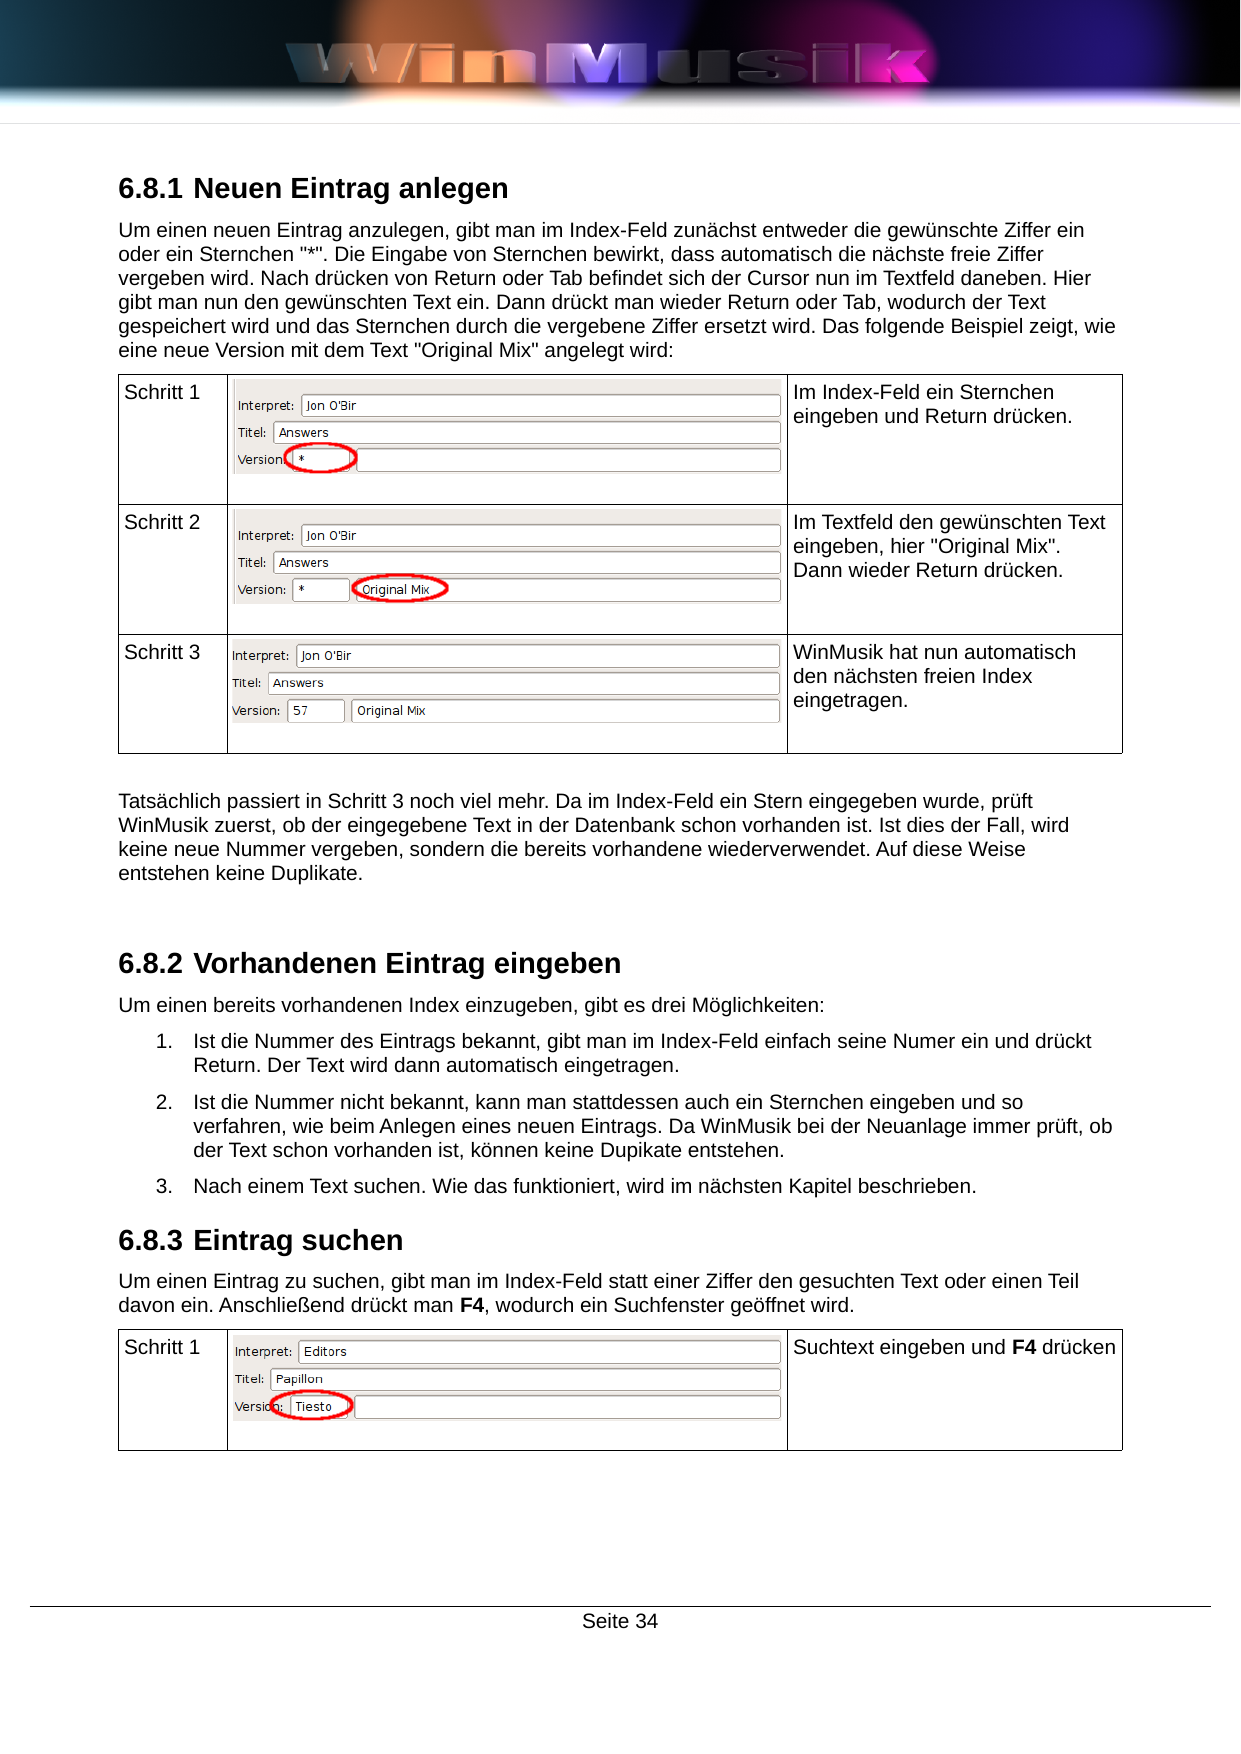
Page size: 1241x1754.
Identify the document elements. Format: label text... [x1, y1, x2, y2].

text Um einen bereits vorhandenen Index einzugeben, gibt es drei Möglichkeiten: [118, 993, 1122, 1017]
list Ist die Nummer des Eintrags bekannt, gibt man im Index-Feld einfach seine Numer ein und drückt Return. Der Text wird dann automatisch eingetragen. [156, 1029, 1122, 1077]
subtitle Neuen Eintrag anlegen [118, 172, 1122, 205]
picture [232, 1335, 782, 1421]
table_cell Schritt 2 [119, 505, 227, 634]
list Nach einem Text suchen. Wie das funktioniert, wird im nächsten Kapitel beschrieben. [156, 1174, 1122, 1198]
table_header [228, 1330, 787, 1450]
table_header Im Index-Feld ein Sternchen eingeben und Return drücken. [788, 375, 1122, 504]
text Tatsächlich passiert in Schritt 3 noch viel mehr. Da im Index-Feld ein Stern eingegeben wurde, prüft WinMusik zuerst, ob der eingegebene Text in der Datenbank schon vorhanden ist. Ist dies der Fall, wird keine neue Nummer vergeben, sondern die bereits vorhandene wiederverwendet. Auf diese Weise entstehen keine Duplikate. [118, 789, 1122, 885]
picture [232, 509, 782, 604]
subtitle Vorhandenen Eintrag eingeben [118, 947, 1122, 980]
table_cell [228, 505, 787, 509]
table_header Schritt 1 [119, 1330, 227, 1450]
table_cell [228, 510, 787, 634]
table_header Suchtext eingeben und F4 drücken [788, 1330, 1122, 1450]
picture [232, 379, 782, 474]
table_cell Schritt 3 [119, 635, 227, 753]
table_cell [228, 640, 787, 753]
subtitle Eintrag suchen [118, 1223, 1122, 1256]
list Ist die Nummer nicht bekannt, kann man stattdessen auch ein Sternchen eingeben und so verfahren, wie beim Anlegen eines neuen Eintrags. Da WinMusik bei der Neuanlage immer prüft, ob der Text schon vorhanden ist, können keine Dupikate entstehen. [156, 1089, 1122, 1161]
table_header Schritt 1 [119, 375, 227, 504]
table_cell Im Textfeld den gewünschten Text eingeben, hier "Original Mix". Dann wieder Return drücken. [788, 505, 1122, 634]
table_header [228, 375, 787, 504]
text Um einen Eintrag zu suchen, gibt man im Index-Feld statt einer Ziffer den gesuchten Text oder einen Teil davon ein. Anschließend drückt man F4, wodurch ein Suchfenster geöffnet wird. [118, 1269, 1122, 1317]
table_cell WinMusik hat nun automatisch den nächsten freien Index eingetragen. [788, 635, 1122, 753]
picture [232, 639, 782, 723]
table_cell [228, 635, 787, 639]
text Um einen neuen Eintrag anzulegen, gibt man im Index-Feld zunächst entweder die gewünschte Ziffer ein oder ein Sternchen "*". Die Eingabe von Sternchen bewirkt, dass automatisch die nächste freie Ziffer vergeben wird. Nach drücken von Return oder Tab befindet sich der Cursor nun im Textfeld daneben. Hier gibt man nun den gewünschten Text ein. Dann drückt man wieder Return oder Tab, wodurch der Text gespeichert wird und das Sternchen durch die vergebene Ziffer ersetzt wird. Das folgende Beispiel zeigt, wie eine neue Version mit dem Text "Original Mix" angelegt wird: [118, 218, 1122, 361]
